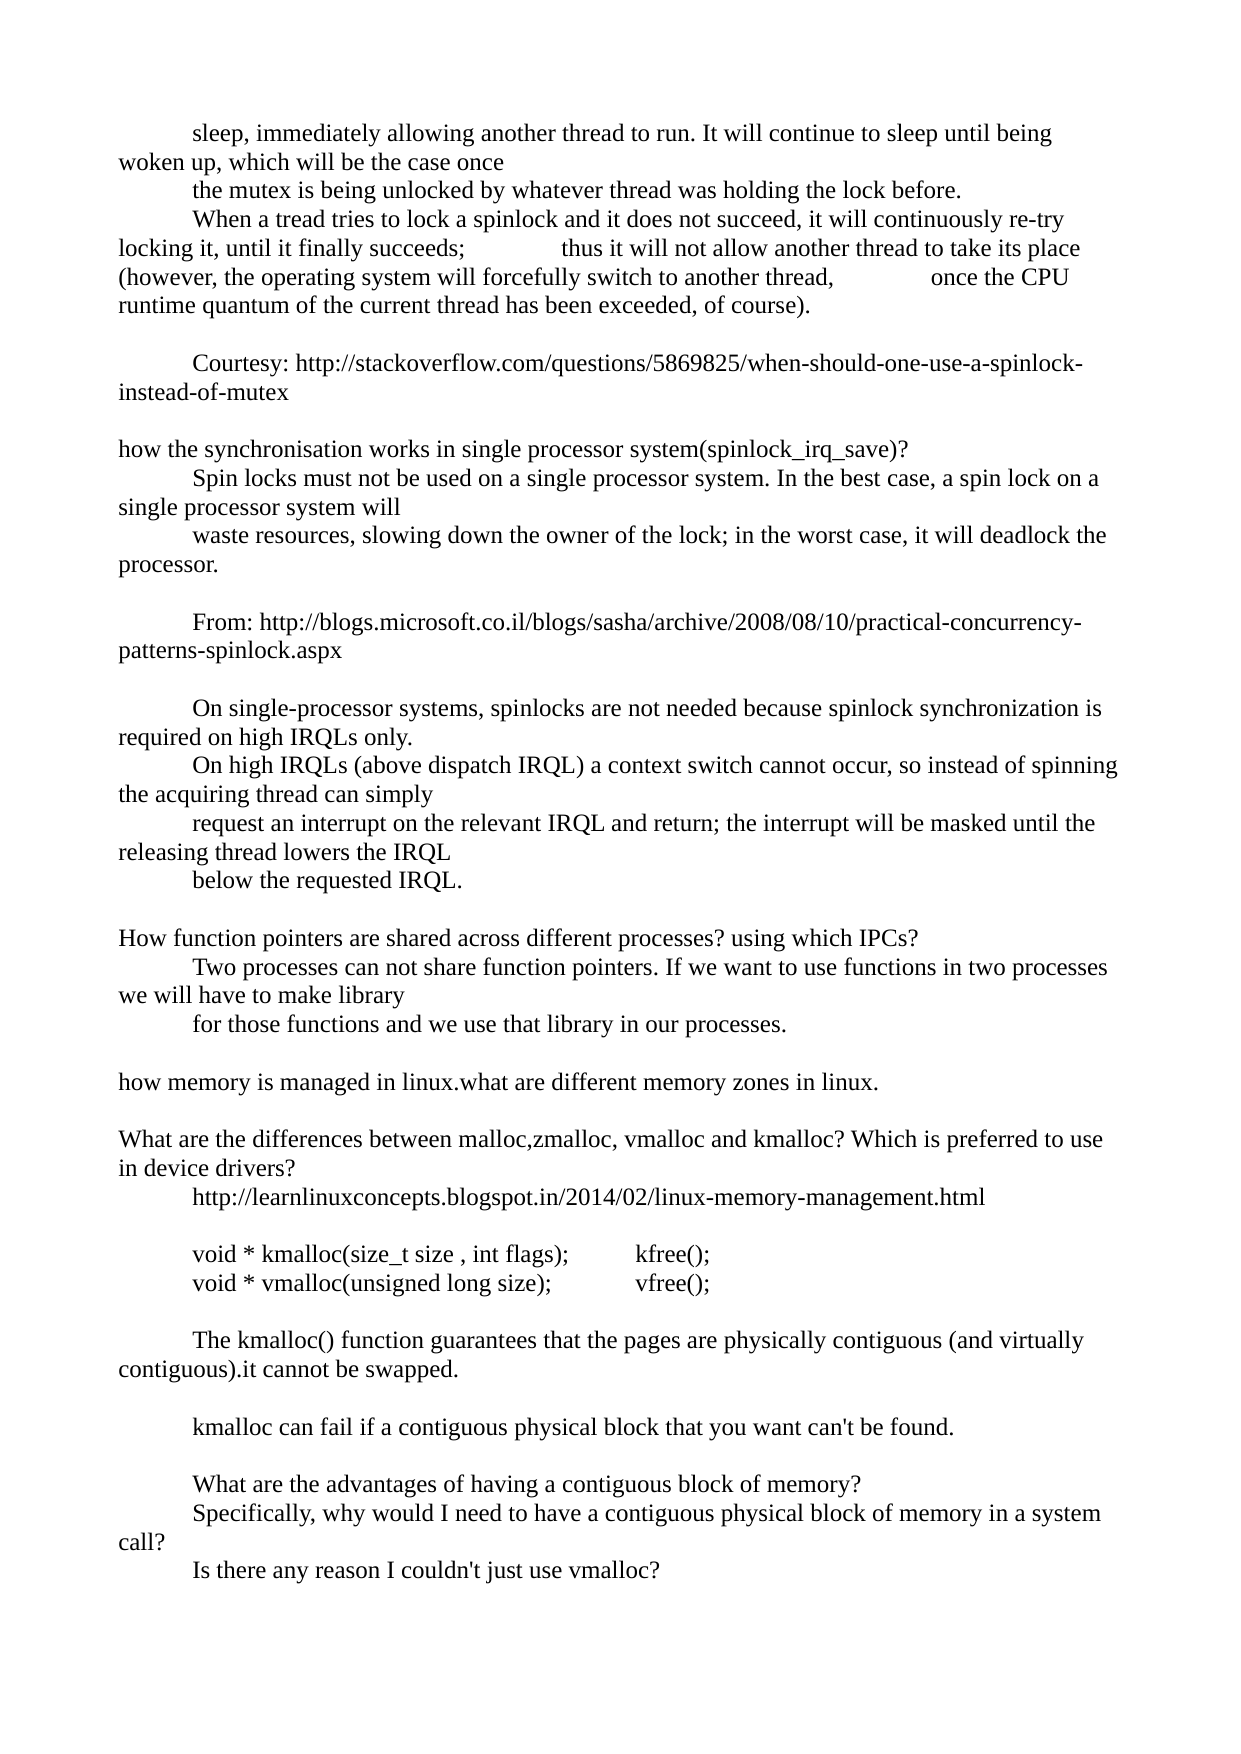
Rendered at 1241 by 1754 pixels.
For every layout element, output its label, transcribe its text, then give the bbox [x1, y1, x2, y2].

text Two processes can not share function pointers. If we want to use functions in two processes we will have to make library [118, 952, 1122, 1009]
text Is there any reason I couldn't just use vmalloc? [118, 1556, 1122, 1584]
text how the synchronisation works in single processor system(spinlock_irq_save)? [118, 434, 1122, 463]
text void * vmalloc(unsigned long size); vfree(); [118, 1268, 1122, 1297]
text sleep, immediately allowing another thread to run. It will continue to sleep until being woken up, which will be the case once [118, 118, 1122, 176]
text What are the differences between malloc,zmalloc, vmalloc and kmalloc? Which is preferred to use in device drivers? [118, 1124, 1122, 1182]
text below the requested IRQL. [118, 866, 1122, 894]
text request an interrupt on the relevant IRQL and return; the interrupt will be masked until the releasing thread lowers the IRQL [118, 808, 1122, 866]
text Specifically, why would I need to have a contiguous physical block of memory in a system call? [118, 1498, 1122, 1556]
text for those functions and we use that library in our processes. [118, 1009, 1122, 1038]
text From: http://blogs.microsoft.co.il/blogs/sasha/archive/2008/08/10/practical-concurrency-patterns-spinlock.aspx [118, 607, 1122, 664]
text Courtesy: http://stackoverflow.com/questions/5869825/when-should-one-use-a-spinlock-instead-of-mutex [118, 348, 1122, 406]
text The kmalloc() function guarantees that the pages are physically contiguous (and virtually contiguous).it cannot be swapped. [118, 1326, 1122, 1383]
text Spin locks must not be used on a single processor system. In the best case, a spin lock on a single processor system will [118, 463, 1122, 521]
text kmalloc can fail if a contiguous physical block that you want can't be found. [118, 1412, 1122, 1441]
text What are the advantages of having a contiguous block of memory? [118, 1469, 1122, 1498]
text void * kmalloc(size_t size , int flags); kfree(); [118, 1239, 1122, 1268]
text How function pointers are shared across different processes? using which IPCs? [118, 923, 1122, 952]
text http://learnlinuxconcepts.blogspot.in/2014/02/linux-memory-management.html [118, 1182, 1122, 1211]
text On single-processor systems, spinlocks are not needed because spinlock synchronization is required on high IRQLs only. [118, 693, 1122, 751]
text waste resources, slowing down the owner of the lock; in the worst case, it will deadlock the processor. [118, 521, 1122, 578]
text On high IRQLs (above dispatch IRQL) a context switch cannot occur, so instead of spinning the acquiring thread can simply [118, 751, 1122, 808]
text the mutex is being unlocked by whatever thread was holding the lock before. [118, 176, 1122, 204]
text When a tread tries to lock a spinlock and it does not succeed, it will continuously re-try locking it, until it finally succeeds; thus it will not allow another thread to take its place (however, the operating system will forcefully switch to another thread, once the CPU runtime quantum of the current thread has been exceeded, of course). [118, 204, 1122, 319]
text how memory is managed in linux.what are different memory zones in linux. [118, 1067, 1122, 1096]
